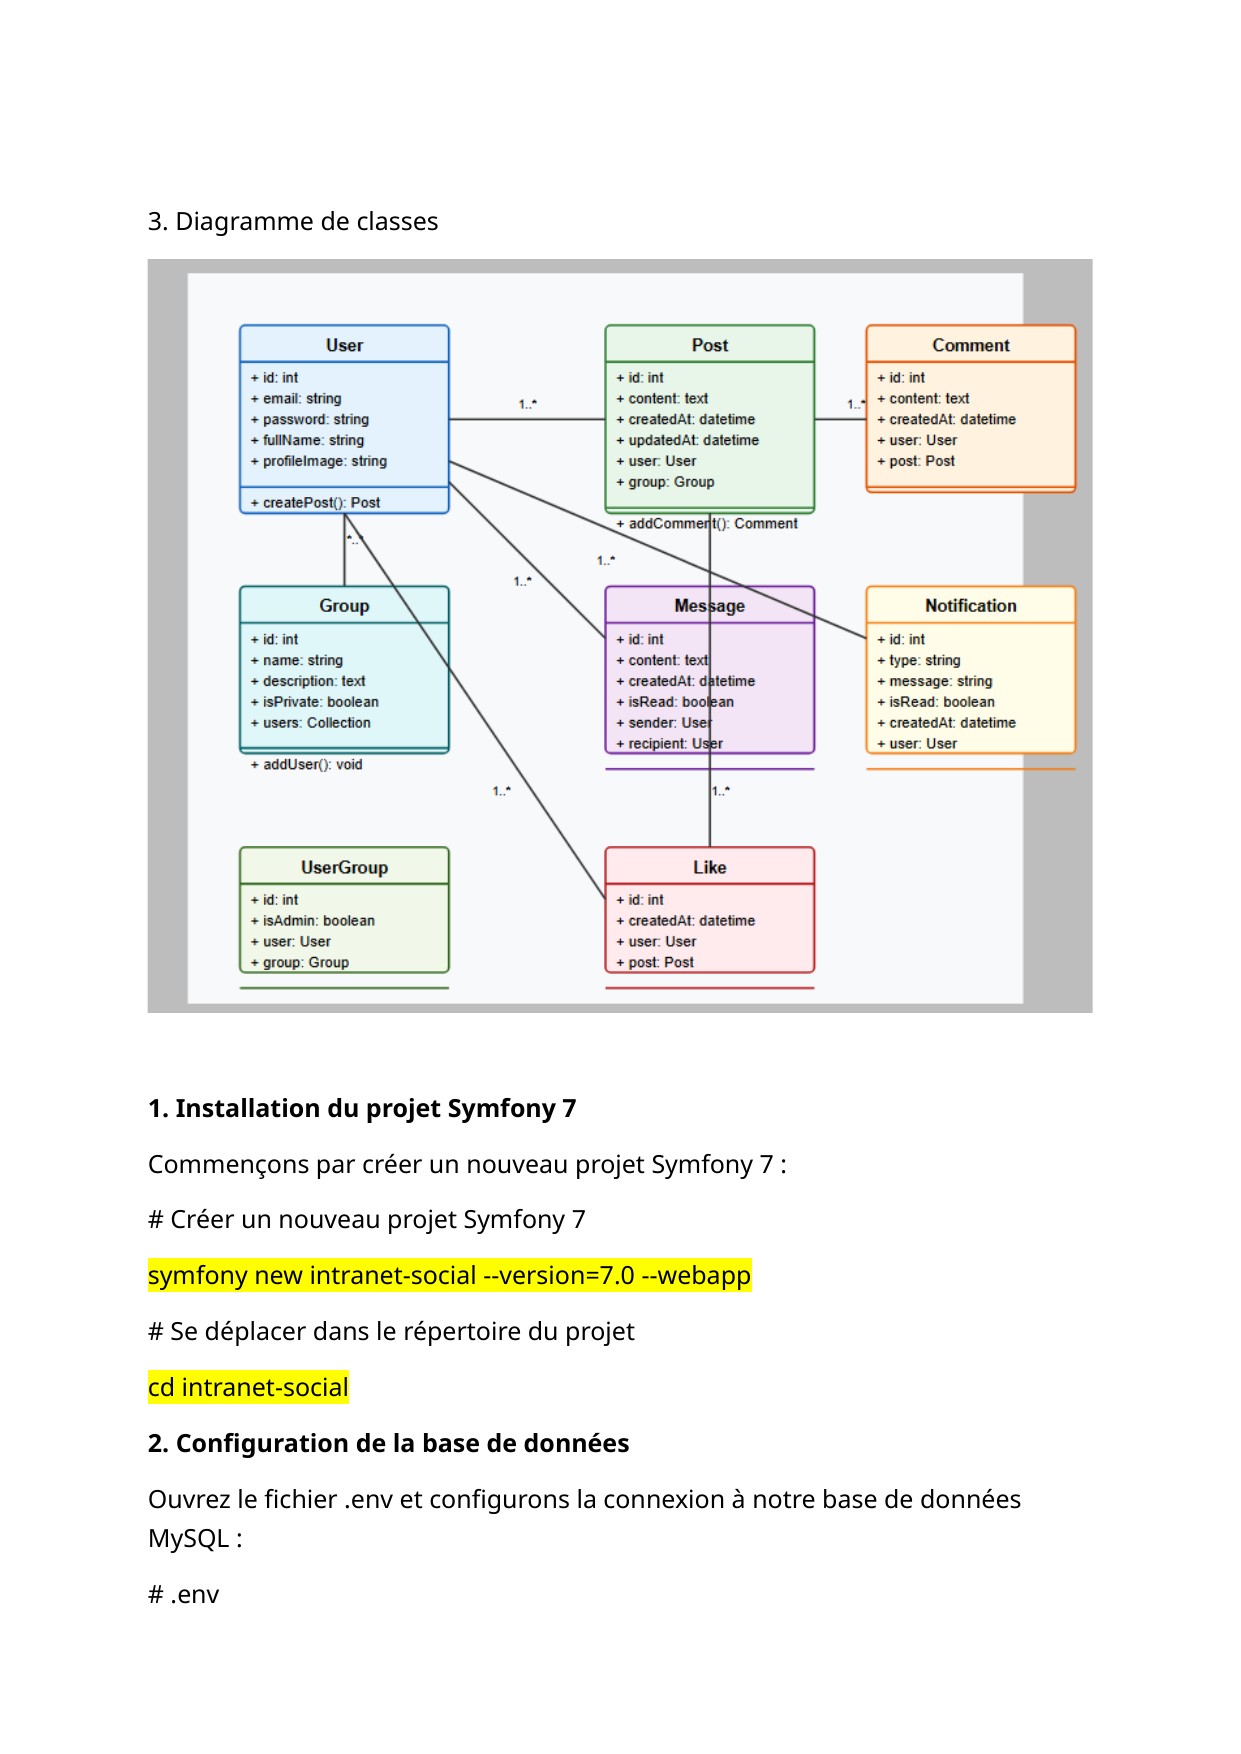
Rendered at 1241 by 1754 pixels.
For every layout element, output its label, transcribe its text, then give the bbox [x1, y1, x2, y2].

text # Créer un nouveau projet Symfony 7 [148, 1202, 1093, 1236]
text # .env [148, 1576, 1093, 1610]
text 2. Configuration de la base de données [148, 1426, 1093, 1459]
text symfony new intranet-social --version=7.0 --webapp [148, 1258, 1093, 1292]
text Commençons par créer un nouveau projet Symfony 7 : [148, 1146, 1093, 1180]
text Ouvrez le fichier .env et configurons la connexion à notre base de données MySQL : [148, 1481, 1093, 1554]
text # Se déplacer dans le répertoire du projet [148, 1314, 1093, 1348]
text 3. Diagramme de classes [148, 203, 1093, 237]
text cd intranet-social [148, 1370, 1093, 1404]
text 1. Installation du projet Symfony 7 [148, 1091, 1093, 1124]
